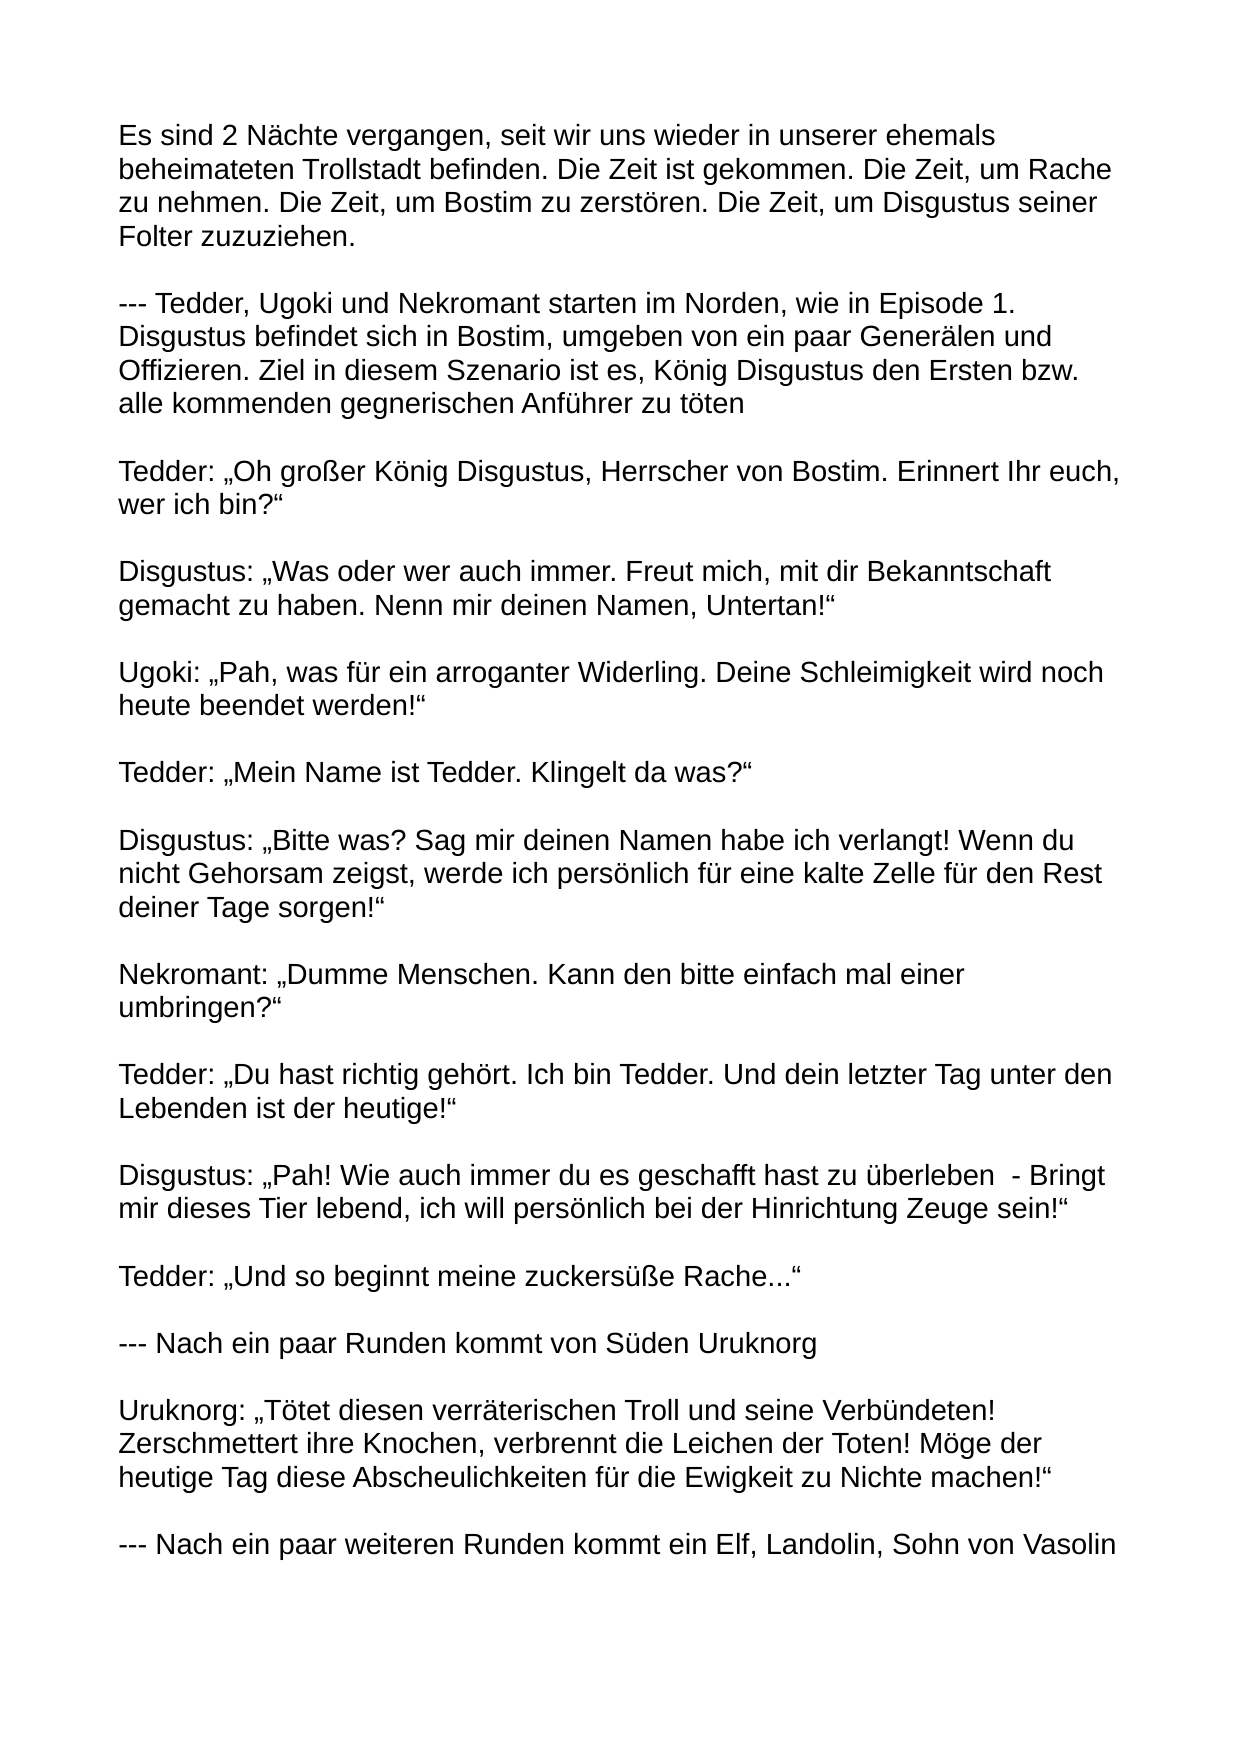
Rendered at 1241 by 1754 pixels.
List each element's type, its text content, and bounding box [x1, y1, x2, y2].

text Disgustus: „Pah! Wie auch immer du es geschafft hast zu überleben - Bringt mir dieses Tier lebend, ich will persönlich bei der Hinrichtung Zeuge sein!“ [118, 1158, 1122, 1225]
text --- Nach ein paar weiteren Runden kommt ein Elf, Landolin, Sohn von Vasolin [118, 1527, 1122, 1560]
text Nekromant: „Dumme Menschen. Kann den bitte einfach mal einer umbringen?“ [118, 957, 1122, 1024]
text Ugoki: „Pah, was für ein arroganter Widerling. Deine Schleimigkeit wird noch heute beendet werden!“ [118, 655, 1122, 722]
text Disgustus: „Bitte was? Sag mir deinen Namen habe ich verlangt! Wenn du nicht Gehorsam zeigst, werde ich persönlich für eine kalte Zelle für den Rest deiner Tage sorgen!“ [118, 822, 1122, 923]
text Tedder: „Und so beginnt meine zuckersüße Rache...“ [118, 1258, 1122, 1292]
text Tedder: „Du hast richtig gehört. Ich bin Tedder. Und dein letzter Tag unter den Lebenden ist der heutige!“ [118, 1057, 1122, 1124]
text Disgustus: „Was oder wer auch immer. Freut mich, mit dir Bekanntschaft gemacht zu haben. Nenn mir deinen Namen, Untertan!“ [118, 554, 1122, 621]
text Tedder: „Mein Name ist Tedder. Klingelt da was?“ [118, 755, 1122, 789]
text --- Nach ein paar Runden kommt von Süden Uruknorg [118, 1326, 1122, 1359]
text --- Tedder, Ugoki und Nekromant starten im Norden, wie in Episode 1. Disgustus befindet sich in Bostim, umgeben von ein paar Generälen und Offizieren. Ziel in diesem Szenario ist es, König Disgustus den Ersten bzw. alle kommenden gegnerischen Anführer zu töten [118, 286, 1122, 420]
text Tedder: „Oh großer König Disgustus, Herrscher von Bostim. Erinnert Ihr euch, wer ich bin?“ [118, 453, 1122, 521]
text Es sind 2 Nächte vergangen, seit wir uns wieder in unserer ehemals beheimateten Trollstadt befinden. Die Zeit ist gekommen. Die Zeit, um Rache zu nehmen. Die Zeit, um Bostim zu zerstören. Die Zeit, um Disgustus seiner Folter zuzuziehen. [118, 118, 1122, 252]
text Uruknorg: „Tötet diesen verräterischen Troll und seine Verbündeten! Zerschmettert ihre Knochen, verbrennt die Leichen der Toten! Möge der heutige Tag diese Abscheulichkeiten für die Ewigkeit zu Nichte machen!“ [118, 1393, 1122, 1493]
